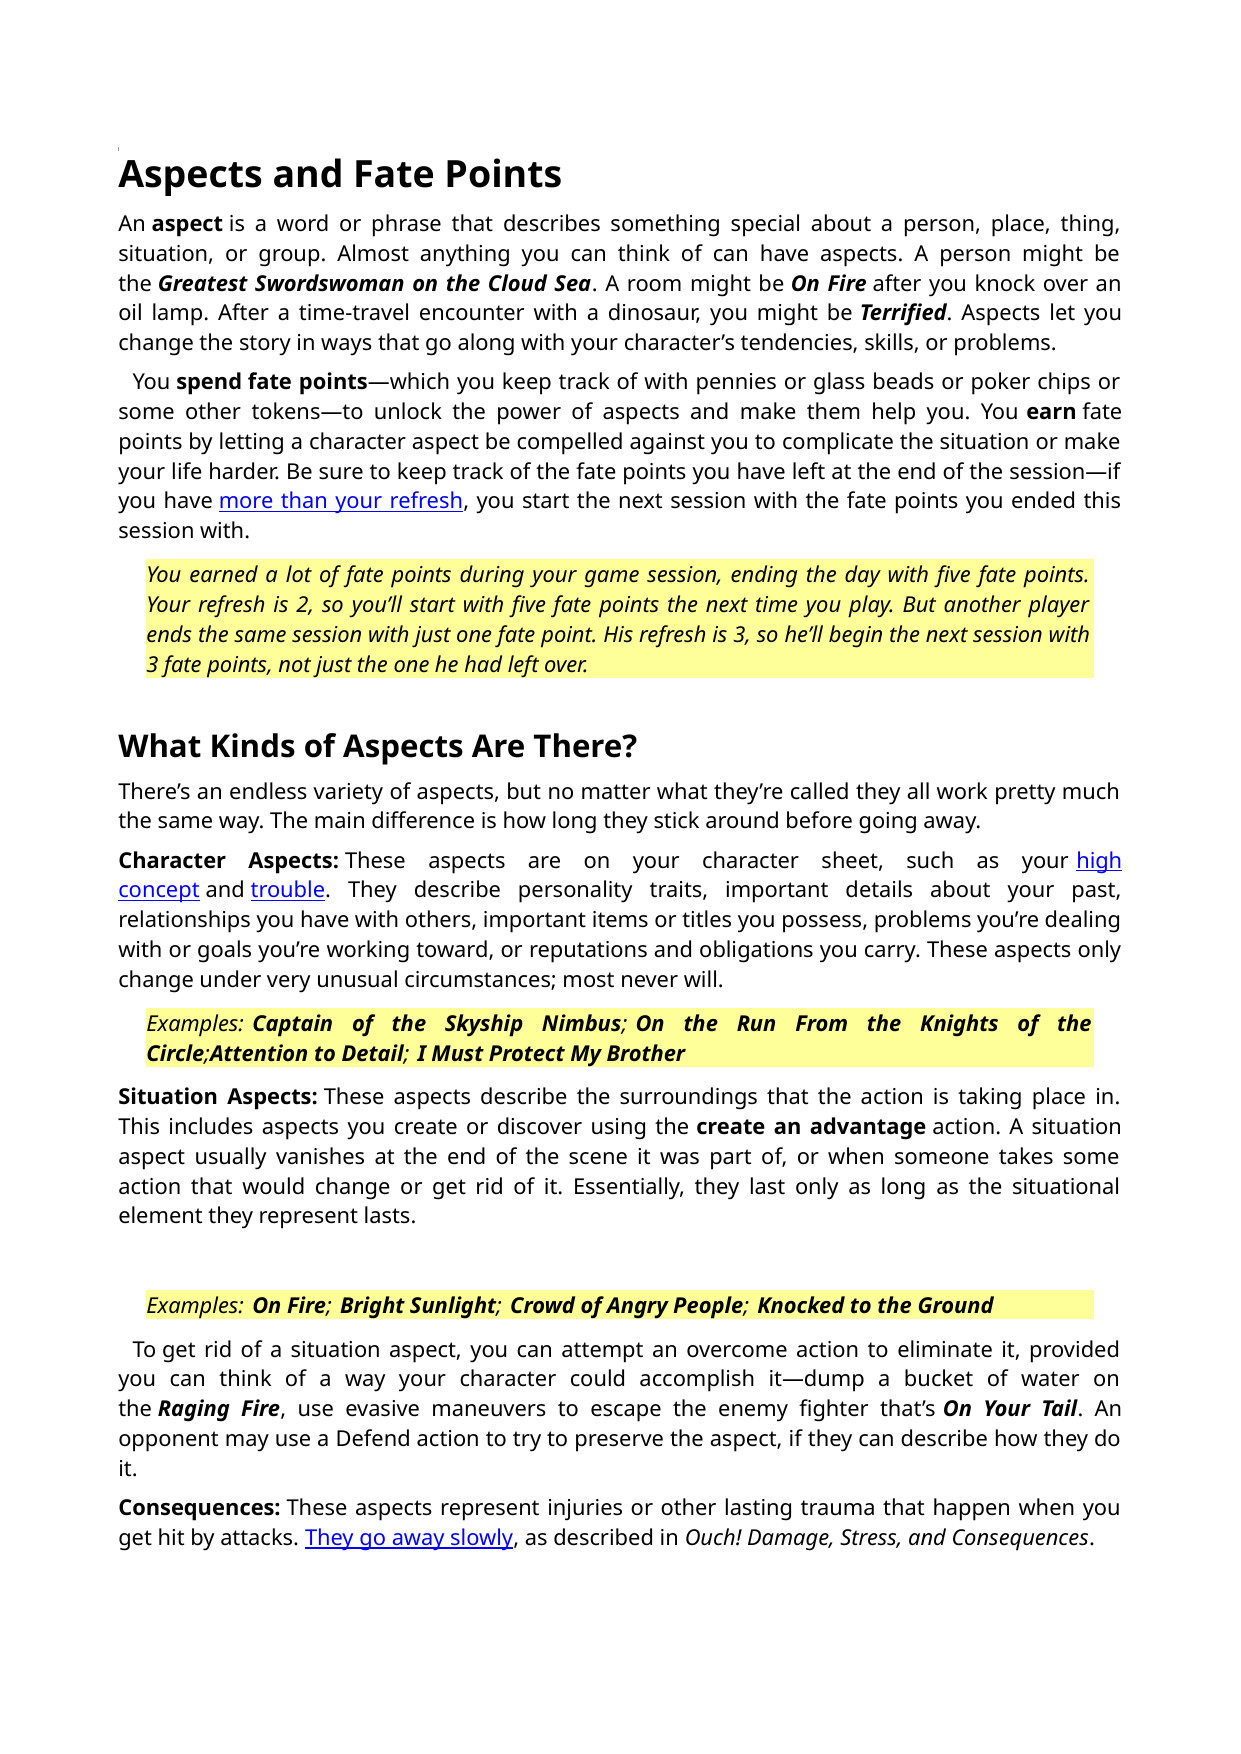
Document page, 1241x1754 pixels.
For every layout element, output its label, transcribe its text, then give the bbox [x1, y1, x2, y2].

text Examples: On Fire; Bright Sunlight; Crowd of Angry People; Knocked to the Ground [146, 1290, 1094, 1319]
subtitle Aspects and Fate Points [118, 148, 1122, 199]
text Character Aspects: These aspects are on your character sheet, such as your high concept and trouble. They describe personality traits, important details about your past, relationships you have with others, important items or titles you possess, problems you’re dealing with or goals you’re working toward, or reputations and obligations you carry. These aspects only change under very unusual circumstances; most never will. [118, 845, 1122, 994]
text To get rid of a situation aspect, you can attempt an overcome action to eliminate it, provided you can think of a way your character could accomplish it—dump a bucket of water on the Raging Fire, use evasive maneuvers to escape the enemy fighter that’s On Your Tail. An opponent may use a Defend action to try to preserve the aspect, if they can describe how they do it. [118, 1334, 1122, 1483]
text There’s an endless variety of aspects, but no matter what they’re called they all work pretty much the same way. The main difference is how long they stick around before going away. [118, 776, 1122, 835]
text Situation Aspects: These aspects describe the surroundings that the action is taking place in. This includes aspects you create or discover using the create an advantage action. A situation aspect usually vanishes at the end of the scene it was part of, or when someone takes some action that would change or get rid of it. Essentially, they last only as long as the situational element they represent lasts. [118, 1081, 1122, 1230]
subtitle What Kinds of Aspects Are There? [118, 724, 1122, 766]
text Examples: Captain of the Skyship Nimbus; On the Run From the Knights of the Circle;Attention to Detail; I Must Protect My Brother [146, 1008, 1094, 1067]
text You earned a lot of fate points during your game session, ending the day with five fate points. Your refresh is 2, so you’ll start with five fate points the next time you play. But another player ends the same session with just one fate point. His refresh is 3, so he’ll begin the next session with 3 fate points, not just the one he had left over. [146, 559, 1094, 678]
text You spend fate points—which you keep track of with pennies or glass beads or poker chips or some other tokens—to unlock the power of aspects and make them help you. You earn fate points by letting a character aspect be compelled against you to complicate the situation or make your life harder. Be sure to keep track of the fate points you have left at the end of the session—if you have more than your refresh, you start the next session with the fate points you ended this session with. [118, 366, 1122, 545]
text An aspect is a word or phrase that describes something special about a person, place, thing, situation, or group. Almost anything you can think of can have aspects. A person might be the Greatest Swordswoman on the Cloud Sea. A room might be On Fire after you knock over an oil lamp. After a time-travel encounter with a dinosaur, you might be Terrified. Aspects let you change the story in ways that go along with your character’s tendencies, skills, or problems. [118, 208, 1122, 357]
text Consequences: These aspects represent injuries or other lasting trauma that happen when you get hit by attacks. They go away slowly, as described in Ouch! Damage, Stress, and Consequences. [118, 1492, 1122, 1552]
